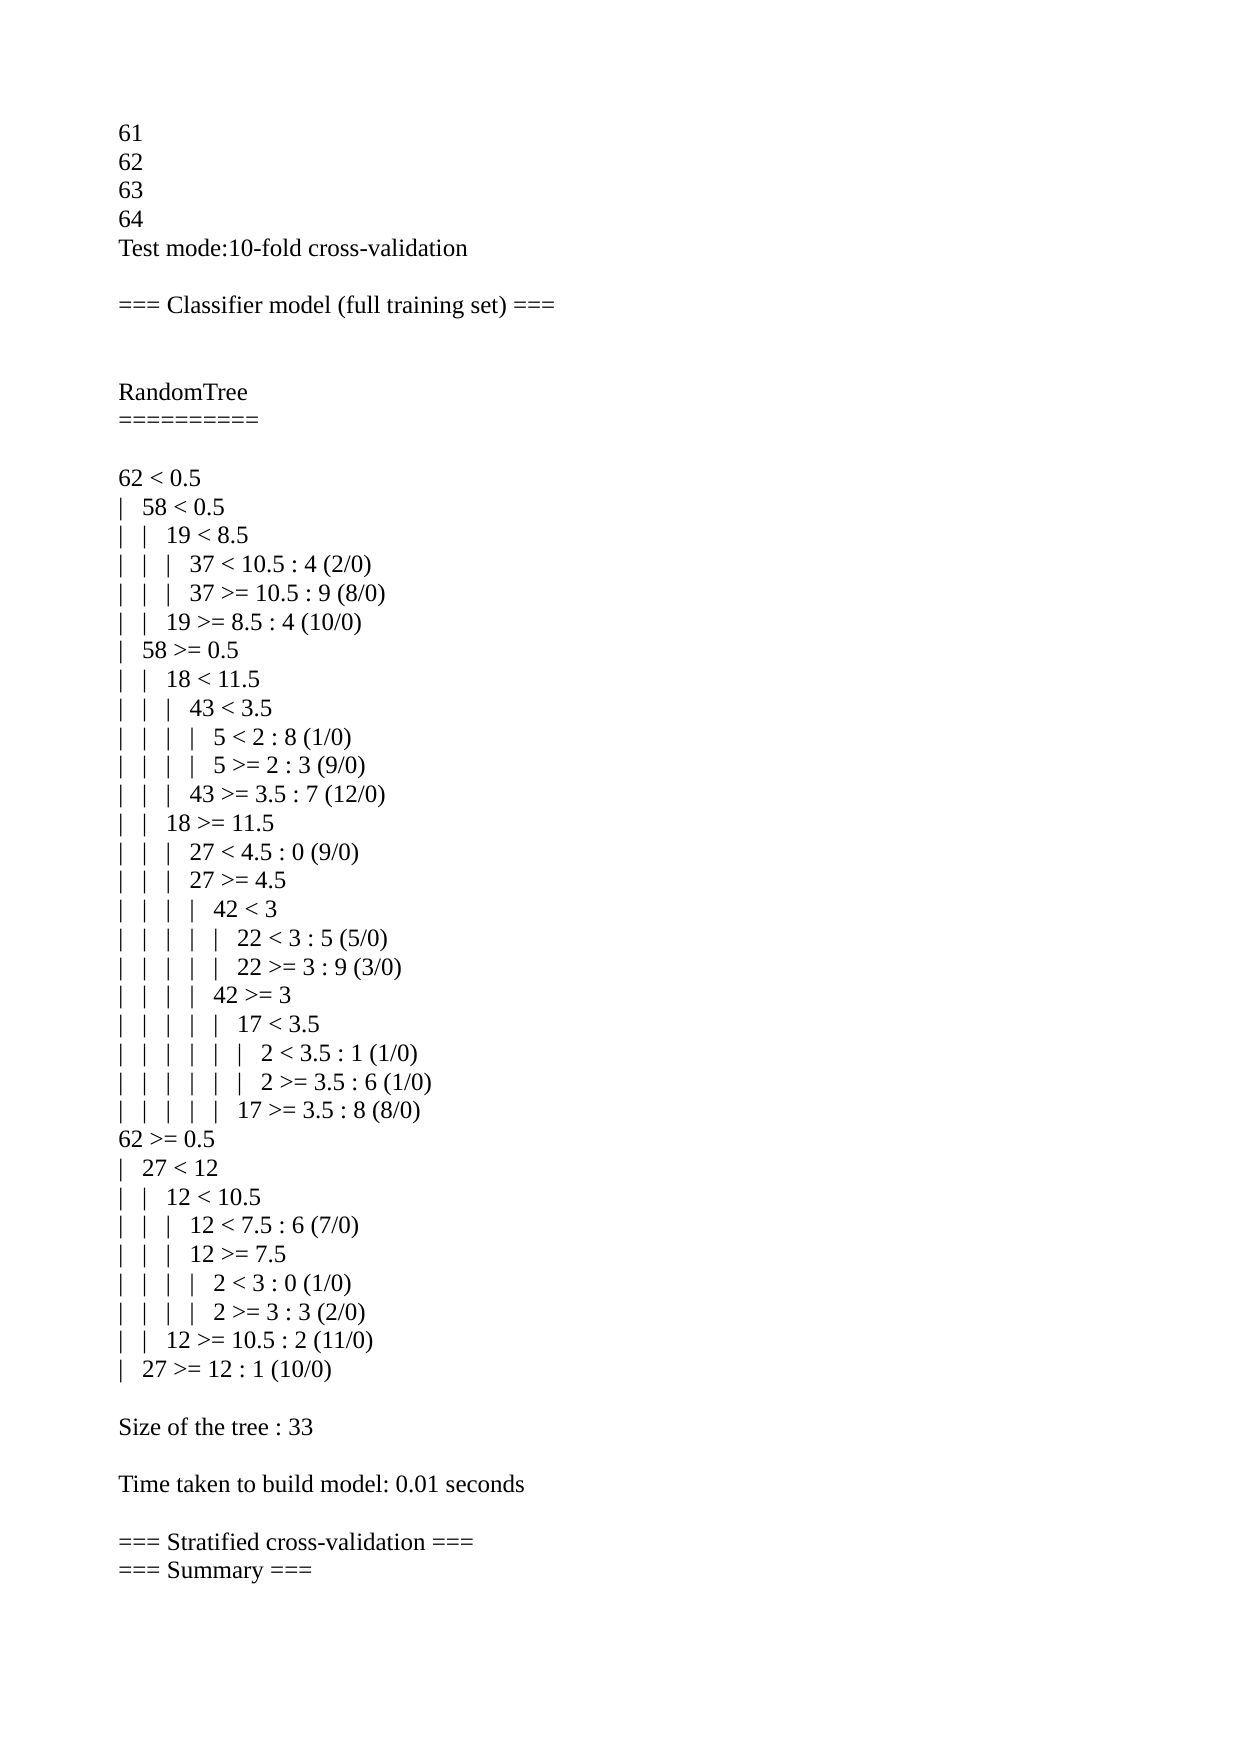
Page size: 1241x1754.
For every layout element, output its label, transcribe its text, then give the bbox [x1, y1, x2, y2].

text | | | | | | 2 < 3.5 : 1 (1/0) [118, 1038, 1122, 1067]
text Size of the tree : 33 [118, 1412, 1122, 1441]
text === Stratified cross-validation === [118, 1527, 1122, 1556]
text | 58 >= 0.5 [118, 636, 1122, 664]
text | | | 12 >= 7.5 [118, 1239, 1122, 1268]
text 62 < 0.5 [118, 463, 1122, 492]
text | | | | | 22 >= 3 : 9 (3/0) [118, 952, 1122, 981]
text | | 12 >= 10.5 : 2 (11/0) [118, 1326, 1122, 1354]
text 62 >= 0.5 [118, 1124, 1122, 1153]
text === Classifier model (full training set) === [118, 291, 1122, 319]
text | | 18 < 11.5 [118, 664, 1122, 693]
text | | | | | 17 < 3.5 [118, 1009, 1122, 1038]
text 63 [118, 176, 1122, 204]
text | | | 43 < 3.5 [118, 693, 1122, 722]
text | | | 27 >= 4.5 [118, 866, 1122, 894]
text | | | 43 >= 3.5 : 7 (12/0) [118, 779, 1122, 808]
text | | | | | 17 >= 3.5 : 8 (8/0) [118, 1096, 1122, 1124]
text Time taken to build model: 0.01 seconds [118, 1469, 1122, 1498]
text | | 12 < 10.5 [118, 1182, 1122, 1211]
text | | 19 < 8.5 [118, 521, 1122, 549]
text | | | | 2 < 3 : 0 (1/0) [118, 1268, 1122, 1297]
text | | | 37 < 10.5 : 4 (2/0) [118, 549, 1122, 578]
text | | | 12 < 7.5 : 6 (7/0) [118, 1211, 1122, 1239]
text Test mode:10-fold cross-validation [118, 233, 1122, 262]
text | | | | | 22 < 3 : 5 (5/0) [118, 923, 1122, 952]
text 62 [118, 147, 1122, 176]
text RandomTree [118, 377, 1122, 406]
text | 58 < 0.5 [118, 492, 1122, 521]
text | | 18 >= 11.5 [118, 808, 1122, 837]
text | | | | 42 < 3 [118, 894, 1122, 923]
text | | | | 2 >= 3 : 3 (2/0) [118, 1297, 1122, 1326]
text | | | 27 < 4.5 : 0 (9/0) [118, 837, 1122, 866]
text ========== [118, 406, 1122, 434]
text 61 [118, 118, 1122, 147]
text 64 [118, 204, 1122, 233]
text | | | | 5 < 2 : 8 (1/0) [118, 722, 1122, 751]
text | | | | | | 2 >= 3.5 : 6 (1/0) [118, 1067, 1122, 1096]
text | 27 < 12 [118, 1153, 1122, 1182]
text | | | 37 >= 10.5 : 9 (8/0) [118, 578, 1122, 607]
text | | | | 42 >= 3 [118, 981, 1122, 1009]
text | | 19 >= 8.5 : 4 (10/0) [118, 607, 1122, 636]
text | | | | 5 >= 2 : 3 (9/0) [118, 751, 1122, 779]
text | 27 >= 12 : 1 (10/0) [118, 1354, 1122, 1383]
text === Summary === [118, 1556, 1122, 1584]
